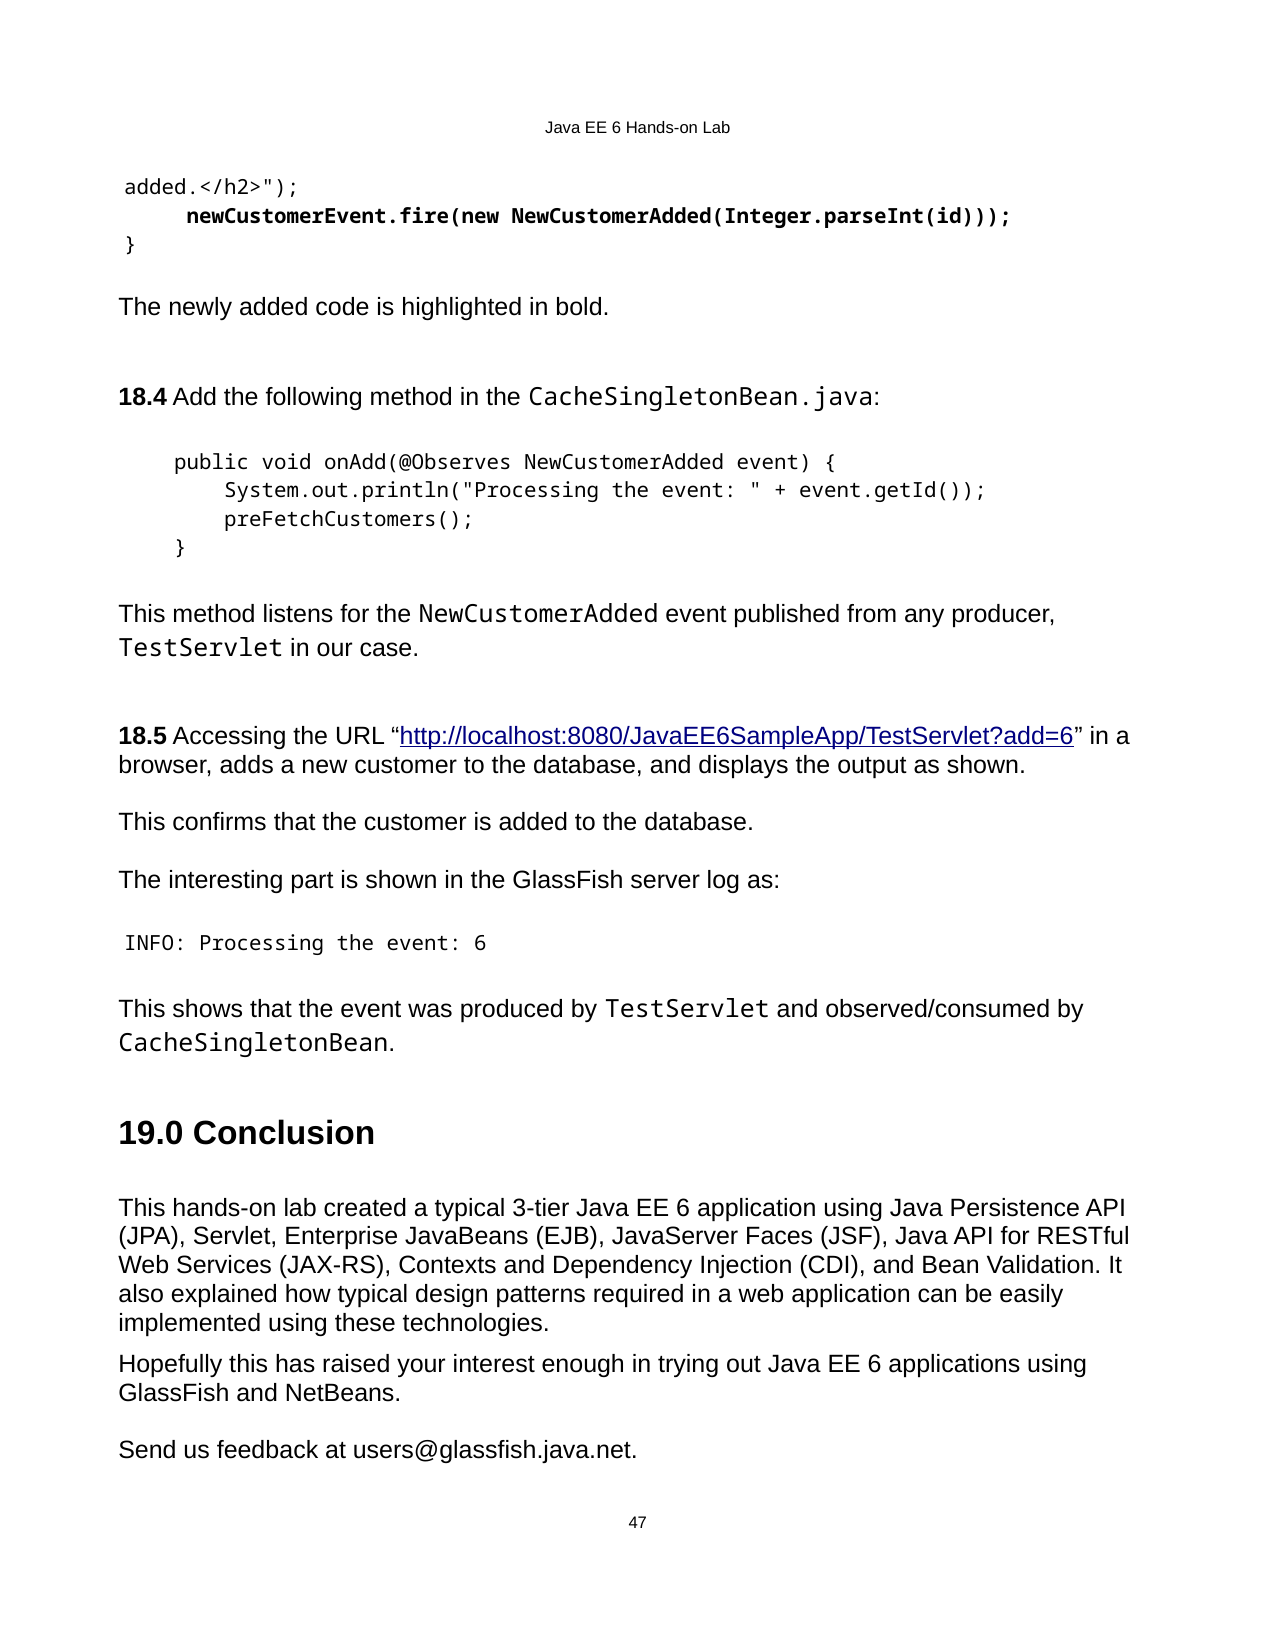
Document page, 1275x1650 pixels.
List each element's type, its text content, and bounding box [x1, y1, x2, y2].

subtitle 19.0 Conclusion [118, 1113, 1157, 1151]
table_header added.</h2>"); newCustomerEvent.fire(new NewCustomerAdded(Integer.parseInt(id))); } [118, 167, 1157, 263]
text The interesting part is shown in the GlassFish server log as: [118, 865, 1157, 922]
table_header public void onAdd(@Observes NewCustomerAdded event) { System.out.println("Processing the event: " + event.getId()); preFetchCustomers(); } [118, 441, 1157, 567]
text This hands-on lab created a typical 3-tier Java EE 6 application using Java Persistence API (JPA), Servlet, Enterprise JavaBeans (EJB), JavaServer Faces (JSF), Java API for RESTful Web Services (JAX-RS), Contexts and Dependency Injection (CDI), and Bean Validation. It also explained how typical design patterns required in a web application can be easily implemented using these technologies. [118, 1164, 1157, 1336]
text 18.4 Add the following method in the CacheSingletonBean.java: [118, 378, 1157, 441]
text Hopefully this has raised your interest enough in trying out Java EE 6 applications using GlassFish and NetBeans. Send us feedback at users@glassfish.java.net. [118, 1349, 1157, 1464]
text The newly added code is highlighted in bold. [118, 263, 1157, 321]
table_header INFO: Processing the event: 6 [118, 922, 1157, 962]
text 18.5 Accessing the URL “http://localhost:8080/JavaEE6SampleApp/TestServlet?add=6” in a browser, adds a new customer to the database, and displays the output as shown. This confirms that the customer is added to the database. [118, 721, 1157, 836]
text This shows that the event was produced by TestServlet and observed/consumed by CacheSingletonBean. [118, 991, 1157, 1059]
text This method listens for the NewCustomerAdded event published from any producer, TestServlet in our case. [118, 567, 1157, 663]
